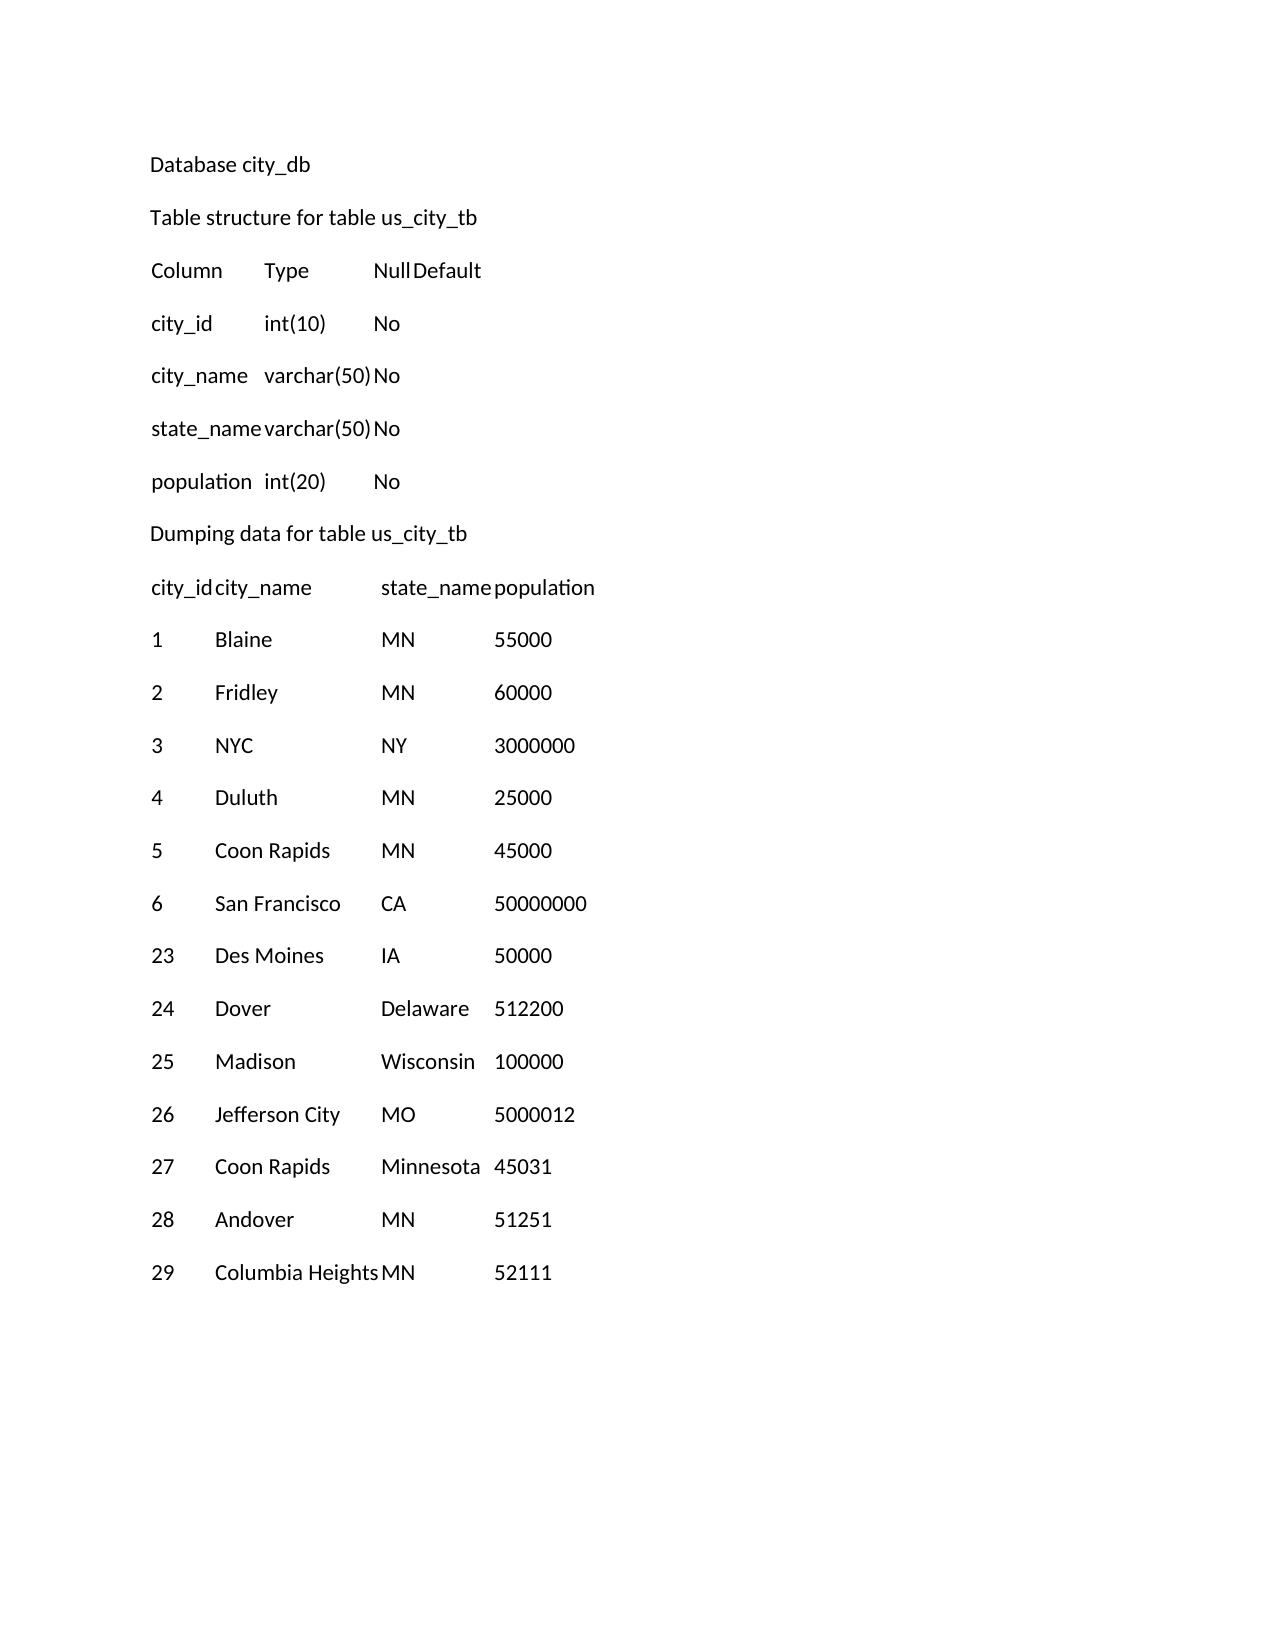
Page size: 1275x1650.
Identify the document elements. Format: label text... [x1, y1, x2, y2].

table_cell varchar(50) [263, 414, 372, 467]
table_cell Fridley [214, 678, 380, 731]
table_cell Coon Rapids [214, 1153, 380, 1205]
table_cell Andover [214, 1205, 380, 1258]
table_cell MN [380, 1258, 493, 1311]
table_cell int(10) [263, 309, 372, 361]
table_cell state_name [150, 414, 263, 467]
table_cell 6 [150, 889, 214, 942]
table_cell MN [380, 625, 493, 678]
table_cell MN [380, 836, 493, 889]
table_header city_id [150, 573, 214, 625]
table_cell city_id [150, 309, 263, 361]
table_header population [493, 573, 596, 625]
table_cell Columbia Heights [214, 1258, 380, 1311]
table_cell 28 [150, 1205, 214, 1258]
table_cell 5 [150, 836, 214, 889]
table_cell NY [380, 731, 493, 783]
table_cell MO [380, 1100, 493, 1152]
table_cell No [372, 361, 412, 414]
table_cell [412, 361, 482, 414]
table_cell MN [380, 784, 493, 836]
table_cell Coon Rapids [214, 836, 380, 889]
table_cell IA [380, 942, 493, 994]
table_header Type [263, 256, 372, 309]
table_cell Delaware [380, 994, 493, 1047]
table_cell 45031 [493, 1153, 596, 1205]
table_cell int(20) [263, 467, 372, 519]
table_cell 50000000 [493, 889, 596, 942]
table_cell 27 [150, 1153, 214, 1205]
table_cell 512200 [493, 994, 596, 1047]
table_cell 25 [150, 1047, 214, 1100]
table_cell 1 [150, 625, 214, 678]
text Database city_db [150, 150, 1125, 178]
table_cell No [372, 414, 412, 467]
table_cell San Francisco [214, 889, 380, 942]
table_header state_name [380, 573, 493, 625]
table_cell 3000000 [493, 731, 596, 783]
table_cell Dover [214, 994, 380, 1047]
text Dumping data for table us_city_tb [150, 519, 1125, 548]
table_cell Jefferson City [214, 1100, 380, 1152]
text Table structure for table us_city_tb [150, 203, 1125, 231]
table_cell No [372, 309, 412, 361]
table_cell 5000012 [493, 1100, 596, 1152]
table_cell CA [380, 889, 493, 942]
table_cell MN [380, 678, 493, 731]
table_cell Wisconsin [380, 1047, 493, 1100]
table_cell 23 [150, 942, 214, 994]
table_cell 55000 [493, 625, 596, 678]
table_cell 51251 [493, 1205, 596, 1258]
table_cell 3 [150, 731, 214, 783]
table_cell 4 [150, 784, 214, 836]
table_cell 45000 [493, 836, 596, 889]
table_cell Madison [214, 1047, 380, 1100]
table_cell 25000 [493, 784, 596, 836]
table_header Null [372, 256, 412, 309]
table_cell 26 [150, 1100, 214, 1152]
table_cell varchar(50) [263, 361, 372, 414]
table_cell Duluth [214, 784, 380, 836]
table_cell MN [380, 1205, 493, 1258]
table_cell 60000 [493, 678, 596, 731]
table_cell 50000 [493, 942, 596, 994]
table_header Default [412, 256, 482, 309]
table_cell Minnesota [380, 1153, 493, 1205]
table_header Column [150, 256, 263, 309]
table_cell [412, 467, 482, 519]
table_cell 2 [150, 678, 214, 731]
table_cell city_name [150, 361, 263, 414]
table_cell 100000 [493, 1047, 596, 1100]
table_header city_name [214, 573, 380, 625]
table_cell Blaine [214, 625, 380, 678]
table_cell population [150, 467, 263, 519]
table_cell 24 [150, 994, 214, 1047]
table_cell NYC [214, 731, 380, 783]
table_cell 29 [150, 1258, 214, 1311]
table_cell No [372, 467, 412, 519]
table_cell [412, 414, 482, 467]
table_cell 52111 [493, 1258, 596, 1311]
table_cell [412, 309, 482, 361]
table_cell Des Moines [214, 942, 380, 994]
